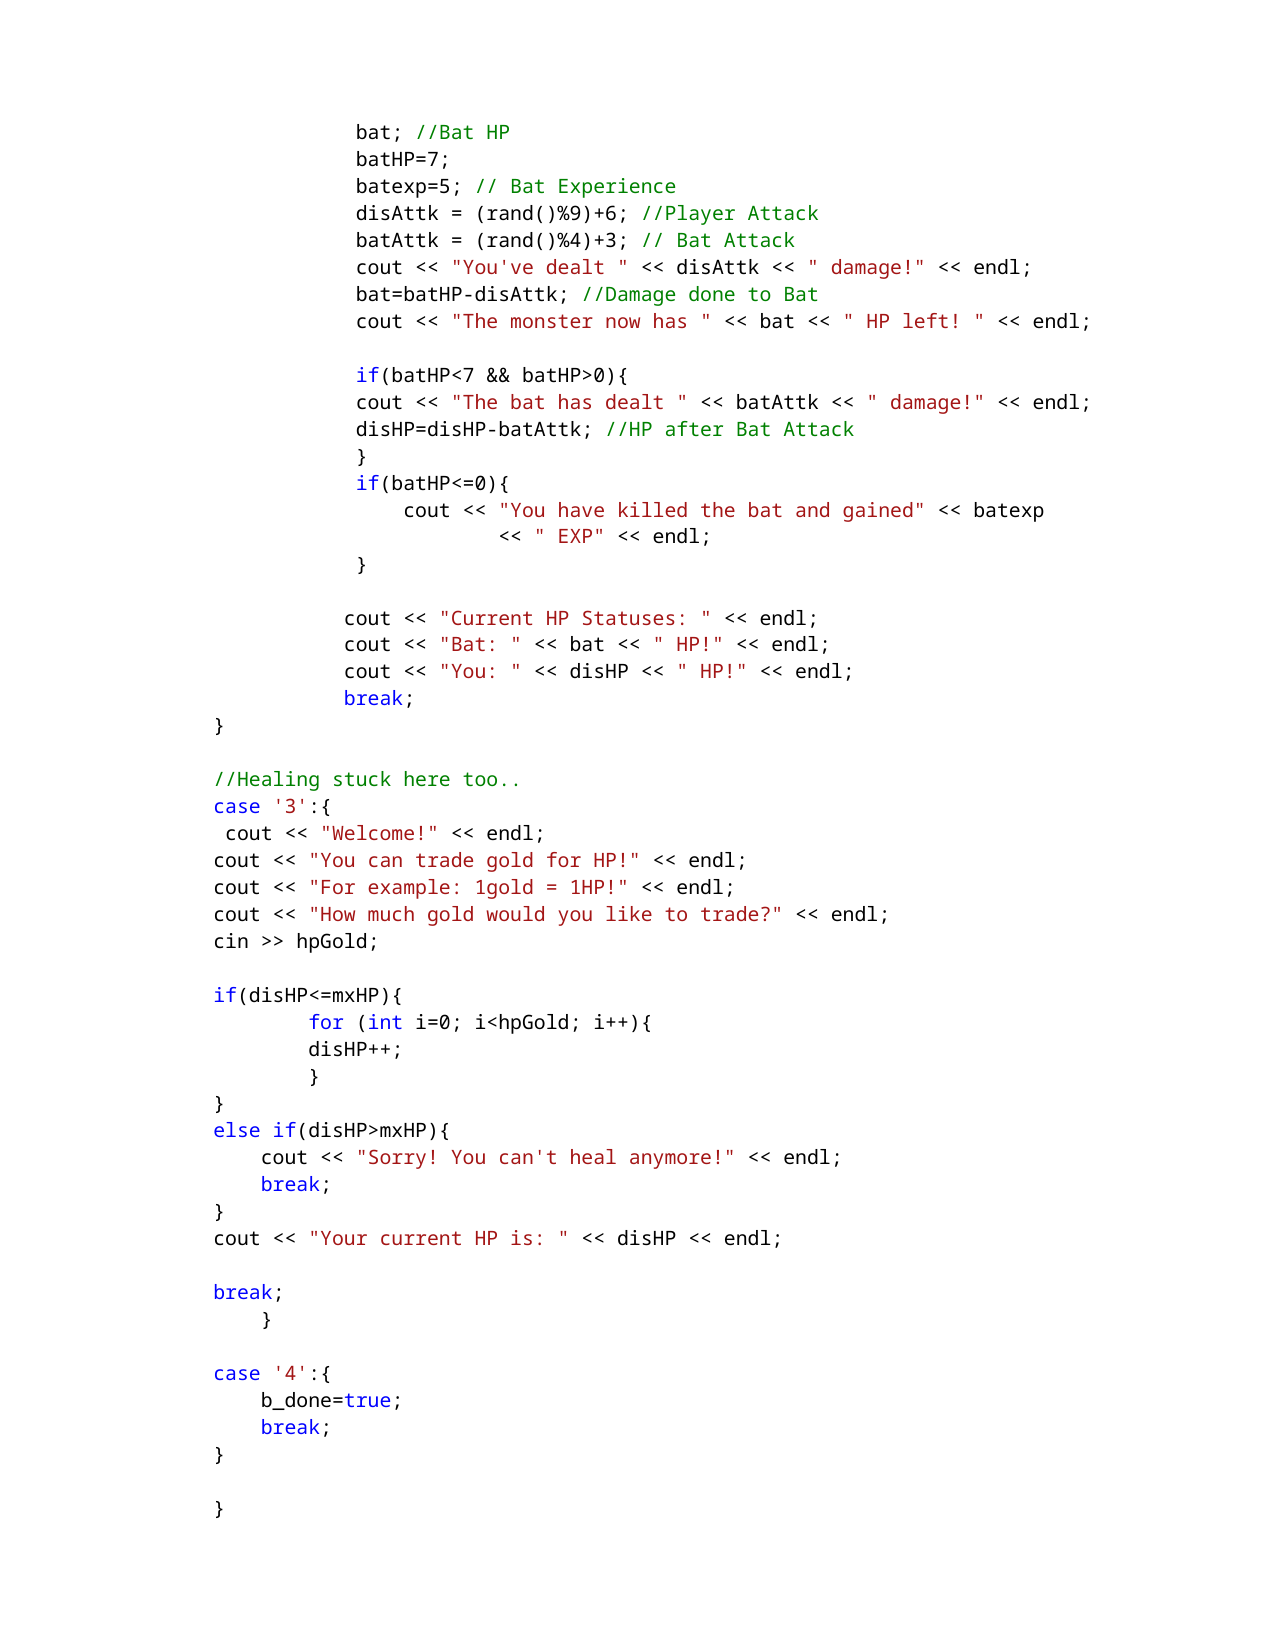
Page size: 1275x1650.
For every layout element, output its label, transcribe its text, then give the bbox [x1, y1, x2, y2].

text cout << "For example: 1gold = 1HP!" << endl; [118, 873, 1157, 901]
text } [118, 1440, 1157, 1467]
text if(batHP<=0){ [118, 469, 1157, 496]
text cout << "Bat: " << bat << " HP!" << endl; [118, 631, 1157, 658]
text case '4':{ [118, 1359, 1157, 1386]
text cout << "You: " << disHP << " HP!" << endl; [118, 658, 1157, 685]
text case '3':{ [118, 793, 1157, 819]
text batexp=5; // Bat Experience [118, 172, 1157, 199]
text else if(disHP>mxHP){ [118, 1116, 1157, 1143]
text for (int i=0; i<hpGold; i++){ [118, 1008, 1157, 1035]
text b_done=true; [118, 1386, 1157, 1413]
text cout << "The monster now has " << bat << " HP left! " << endl; [118, 307, 1157, 334]
text cout << "How much gold would you like to trade?" << endl; [118, 901, 1157, 927]
text << " EXP" << endl; [118, 523, 1157, 550]
text break; [118, 685, 1157, 712]
text } [118, 1494, 1157, 1521]
text cout << "Current HP Statuses: " << endl; [118, 604, 1157, 631]
text break; [118, 1278, 1157, 1305]
text break; [118, 1413, 1157, 1440]
text disHP=disHP-batAttk; //HP after Bat Attack [118, 415, 1157, 442]
text cout << "Welcome!" << endl; [118, 819, 1157, 847]
text bat=batHP-disAttk; //Damage done to Bat [118, 280, 1157, 307]
text cout << "You can trade gold for HP!" << endl; [118, 847, 1157, 873]
text } [118, 712, 1157, 739]
text batHP=7; [118, 145, 1157, 172]
text batAttk = (rand()%4)+3; // Bat Attack [118, 226, 1157, 253]
text disHP++; [118, 1035, 1157, 1062]
text cout << "You have killed the bat and gained" << batexp [118, 496, 1157, 523]
text } [118, 550, 1157, 577]
text cout << "You've dealt " << disAttk << " damage!" << endl; [118, 253, 1157, 280]
text cout << "Your current HP is: " << disHP << endl; [118, 1224, 1157, 1251]
text cout << "The bat has dealt " << batAttk << " damage!" << endl; [118, 388, 1157, 415]
text } [118, 1197, 1157, 1224]
text break; [118, 1170, 1157, 1197]
text if(disHP<=mxHP){ [118, 981, 1157, 1008]
text } [118, 442, 1157, 469]
text disAttk = (rand()%9)+6; //Player Attack [118, 199, 1157, 226]
text if(batHP<7 && batHP>0){ [118, 361, 1157, 388]
text } [118, 1062, 1157, 1089]
text bat; //Bat HP [118, 118, 1157, 145]
text //Healing stuck here too.. [118, 766, 1157, 793]
text cin >> hpGold; [118, 927, 1157, 954]
text cout << "Sorry! You can't heal anymore!" << endl; [118, 1143, 1157, 1170]
text } [118, 1089, 1157, 1116]
text } [118, 1305, 1157, 1332]
